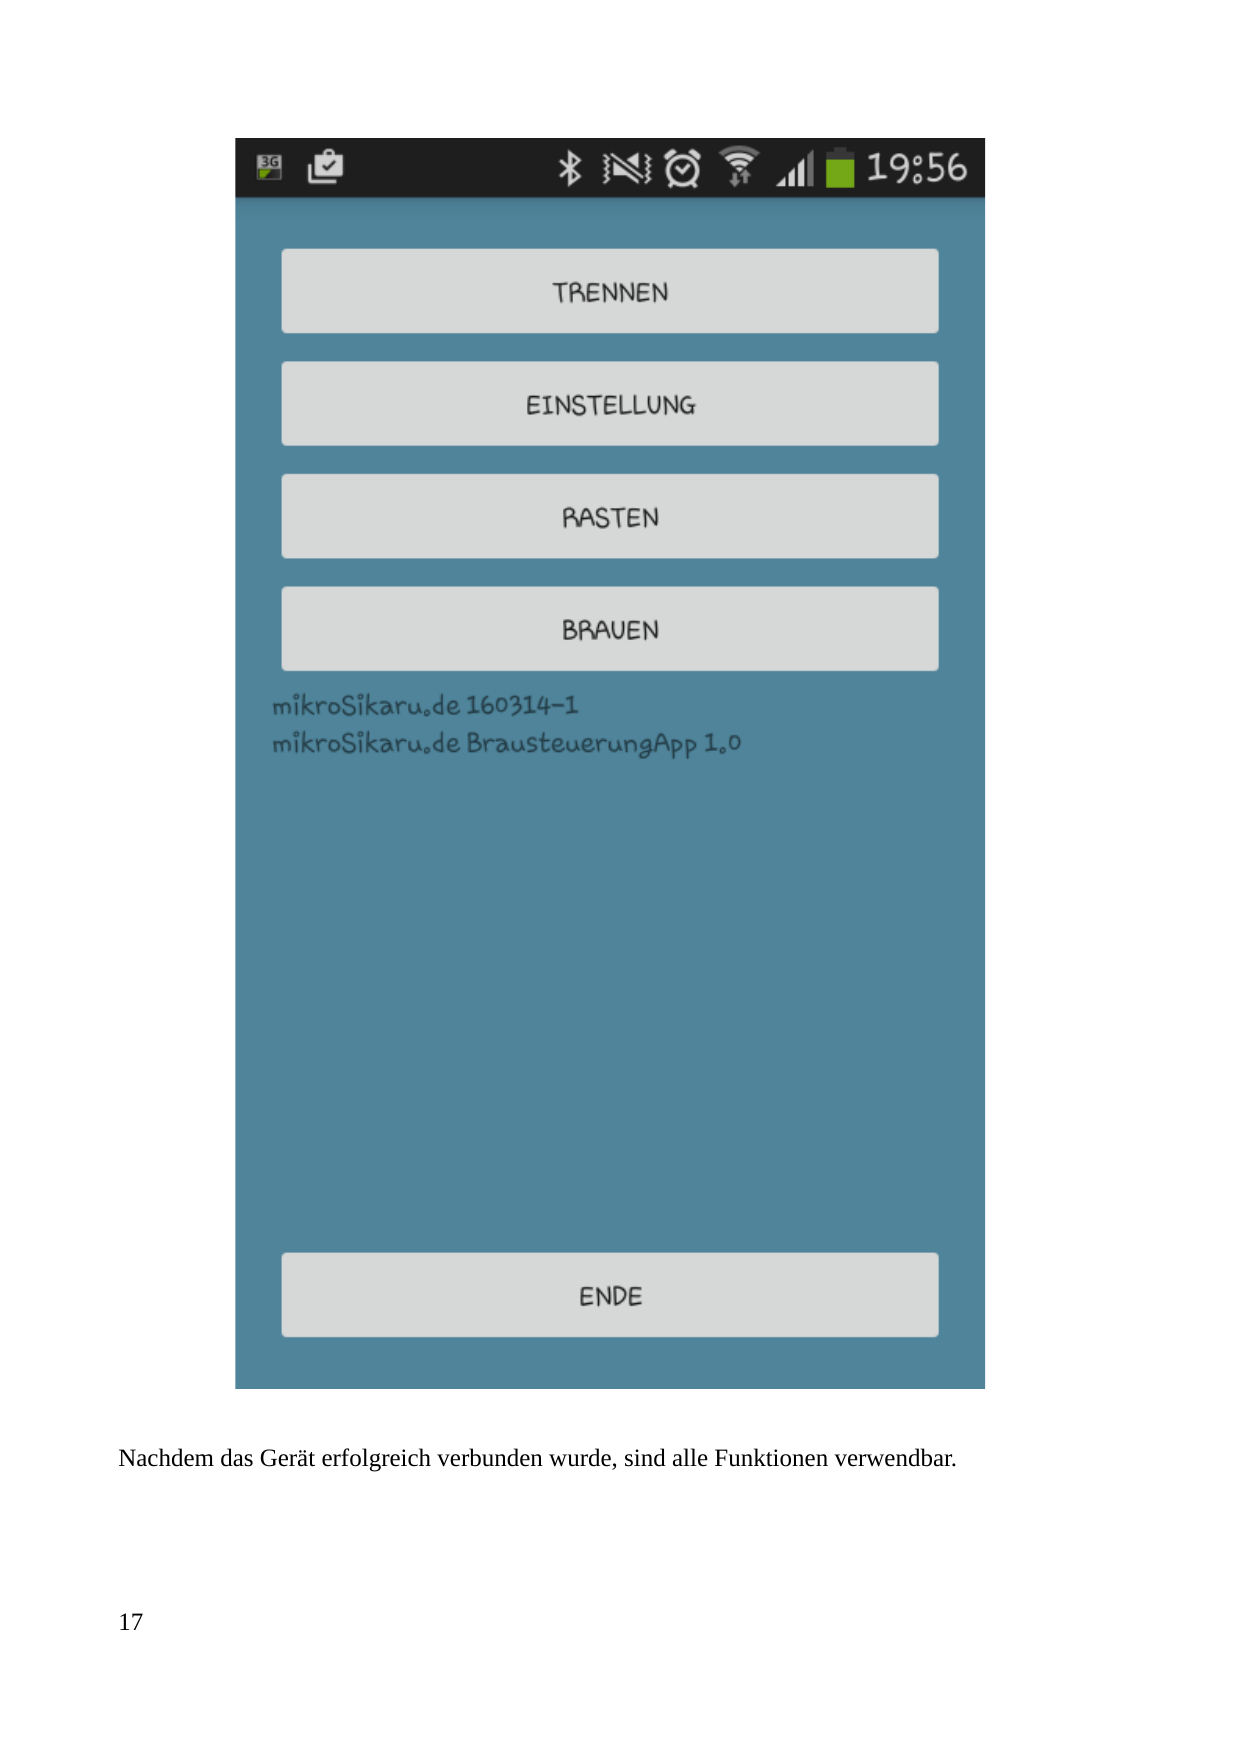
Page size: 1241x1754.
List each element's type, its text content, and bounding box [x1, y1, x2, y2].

picture [235, 138, 986, 1389]
text Nachdem das Gerät erfolgreich verbunden wurde, sind alle Funktionen verwendbar. [118, 1443, 1122, 1472]
